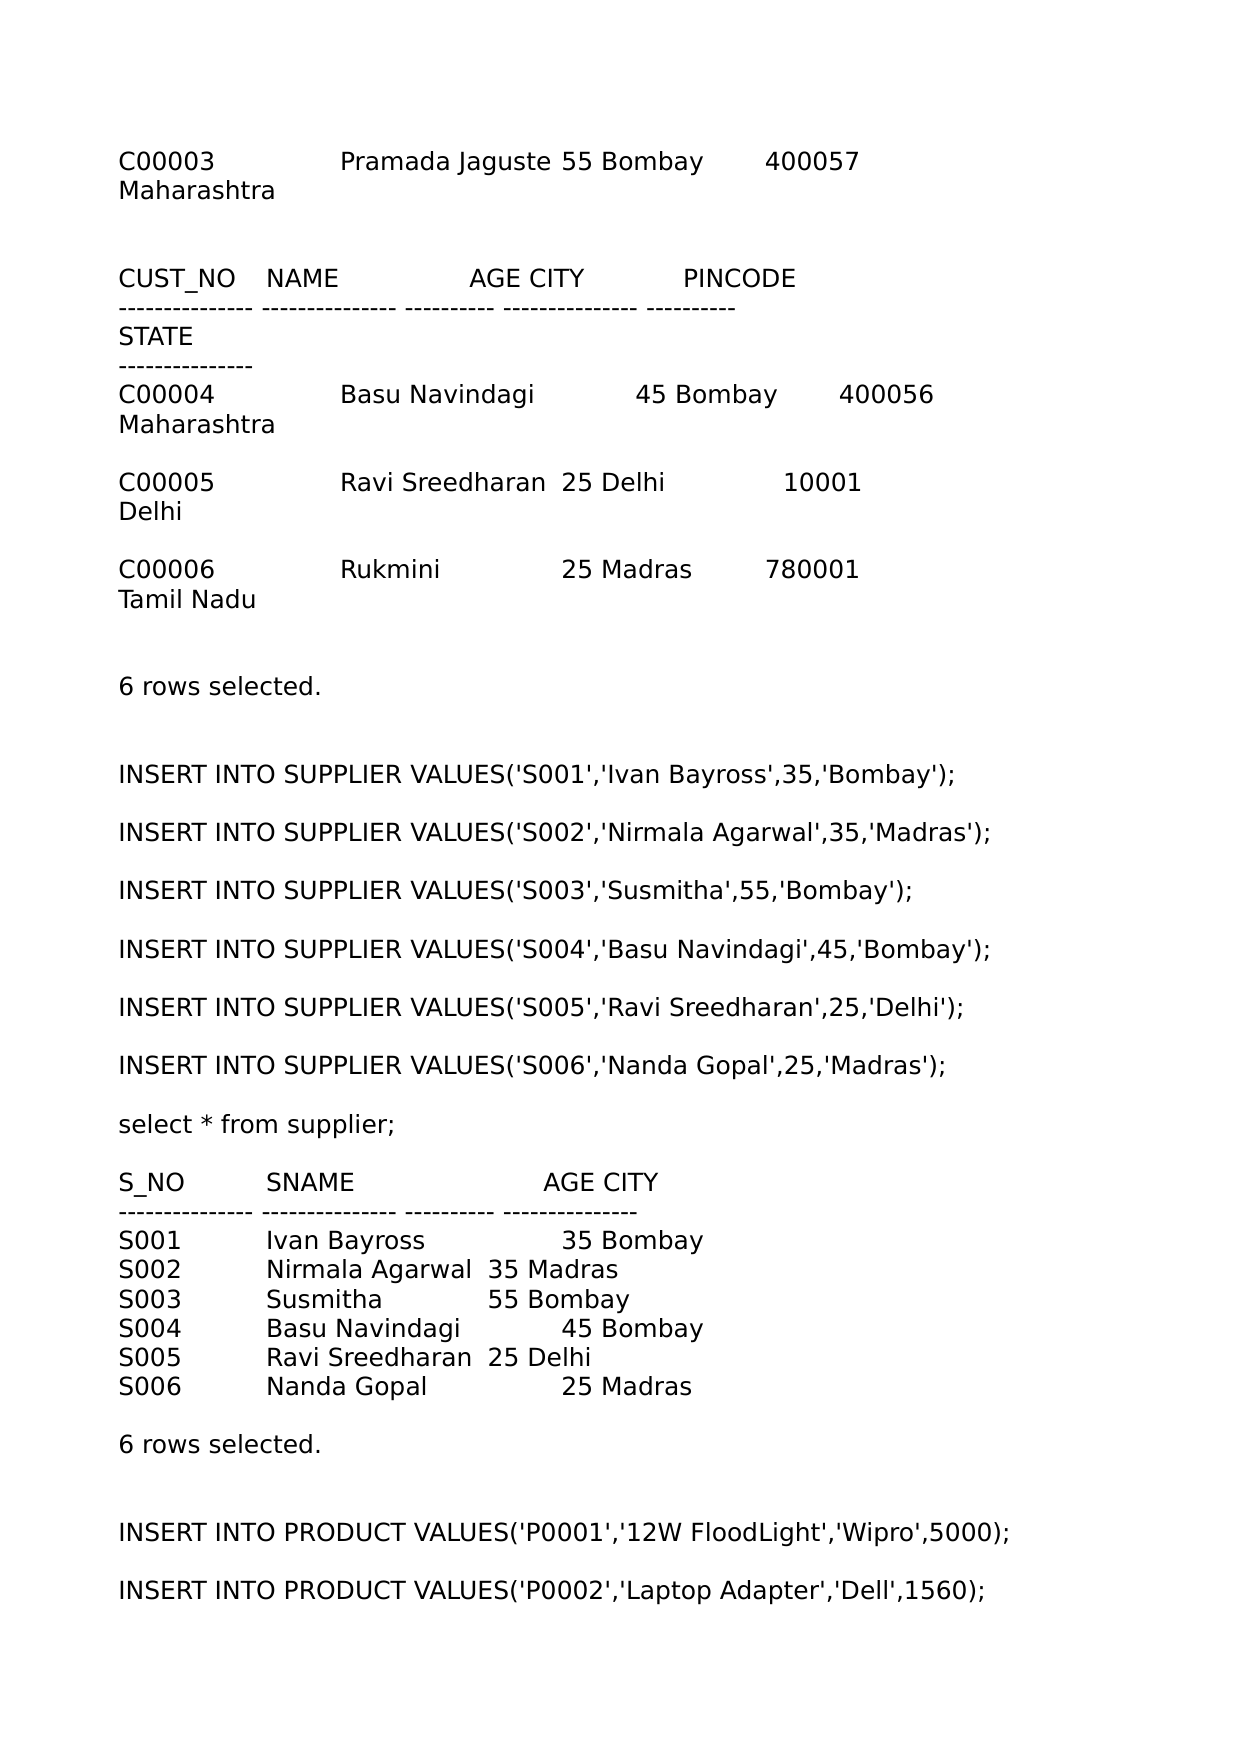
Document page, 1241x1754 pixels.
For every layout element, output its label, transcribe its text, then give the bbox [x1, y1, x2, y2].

text S003 Susmitha 55 Bombay [118, 1285, 1122, 1314]
text 6 rows selected. [118, 1431, 1122, 1460]
text INSERT INTO PRODUCT VALUES('P0001','12W FloodLight','Wipro',5000); [118, 1518, 1122, 1547]
text STATE [118, 322, 1122, 351]
text S002 Nirmala Agarwal 35 Madras [118, 1256, 1122, 1285]
text INSERT INTO SUPPLIER VALUES('S006','Nanda Gopal',25,'Madras'); [118, 1051, 1122, 1081]
text INSERT INTO SUPPLIER VALUES('S001','Ivan Bayross',35,'Bombay'); [118, 760, 1122, 789]
text INSERT INTO SUPPLIER VALUES('S004','Basu Navindagi',45,'Bombay'); [118, 935, 1122, 964]
text C00005 Ravi Sreedharan 25 Delhi 10001 [118, 468, 1122, 497]
text CUST_NO NAME AGE CITY PINCODE [118, 264, 1122, 293]
text S001 Ivan Bayross 35 Bombay [118, 1226, 1122, 1256]
text INSERT INTO SUPPLIER VALUES('S005','Ravi Sreedharan',25,'Delhi'); [118, 993, 1122, 1022]
text Tamil Nadu [118, 585, 1122, 614]
text 6 rows selected. [118, 672, 1122, 701]
text select * from supplier; [118, 1110, 1122, 1139]
text C00003 Pramada Jaguste 55 Bombay 400057 [118, 147, 1122, 176]
text --------------- --------------- ---------- --------------- [118, 1197, 1122, 1226]
text INSERT INTO SUPPLIER VALUES('S002','Nirmala Agarwal',35,'Madras'); [118, 818, 1122, 847]
text --------------- [118, 351, 1122, 381]
text S004 Basu Navindagi 45 Bombay [118, 1314, 1122, 1343]
text --------------- --------------- ---------- --------------- ---------- [118, 293, 1122, 322]
text INSERT INTO PRODUCT VALUES('P0002','Laptop Adapter','Dell',1560); [118, 1576, 1122, 1606]
text Maharashtra [118, 410, 1122, 439]
text Maharashtra [118, 176, 1122, 206]
text S006 Nanda Gopal 25 Madras [118, 1372, 1122, 1401]
text C00006 Rukmini 25 Madras 780001 [118, 556, 1122, 585]
text S005 Ravi Sreedharan 25 Delhi [118, 1343, 1122, 1372]
text S_NO SNAME AGE CITY [118, 1168, 1122, 1197]
text INSERT INTO SUPPLIER VALUES('S003','Susmitha',55,'Bombay'); [118, 876, 1122, 906]
text C00004 Basu Navindagi 45 Bombay 400056 [118, 381, 1122, 410]
text Delhi [118, 497, 1122, 526]
